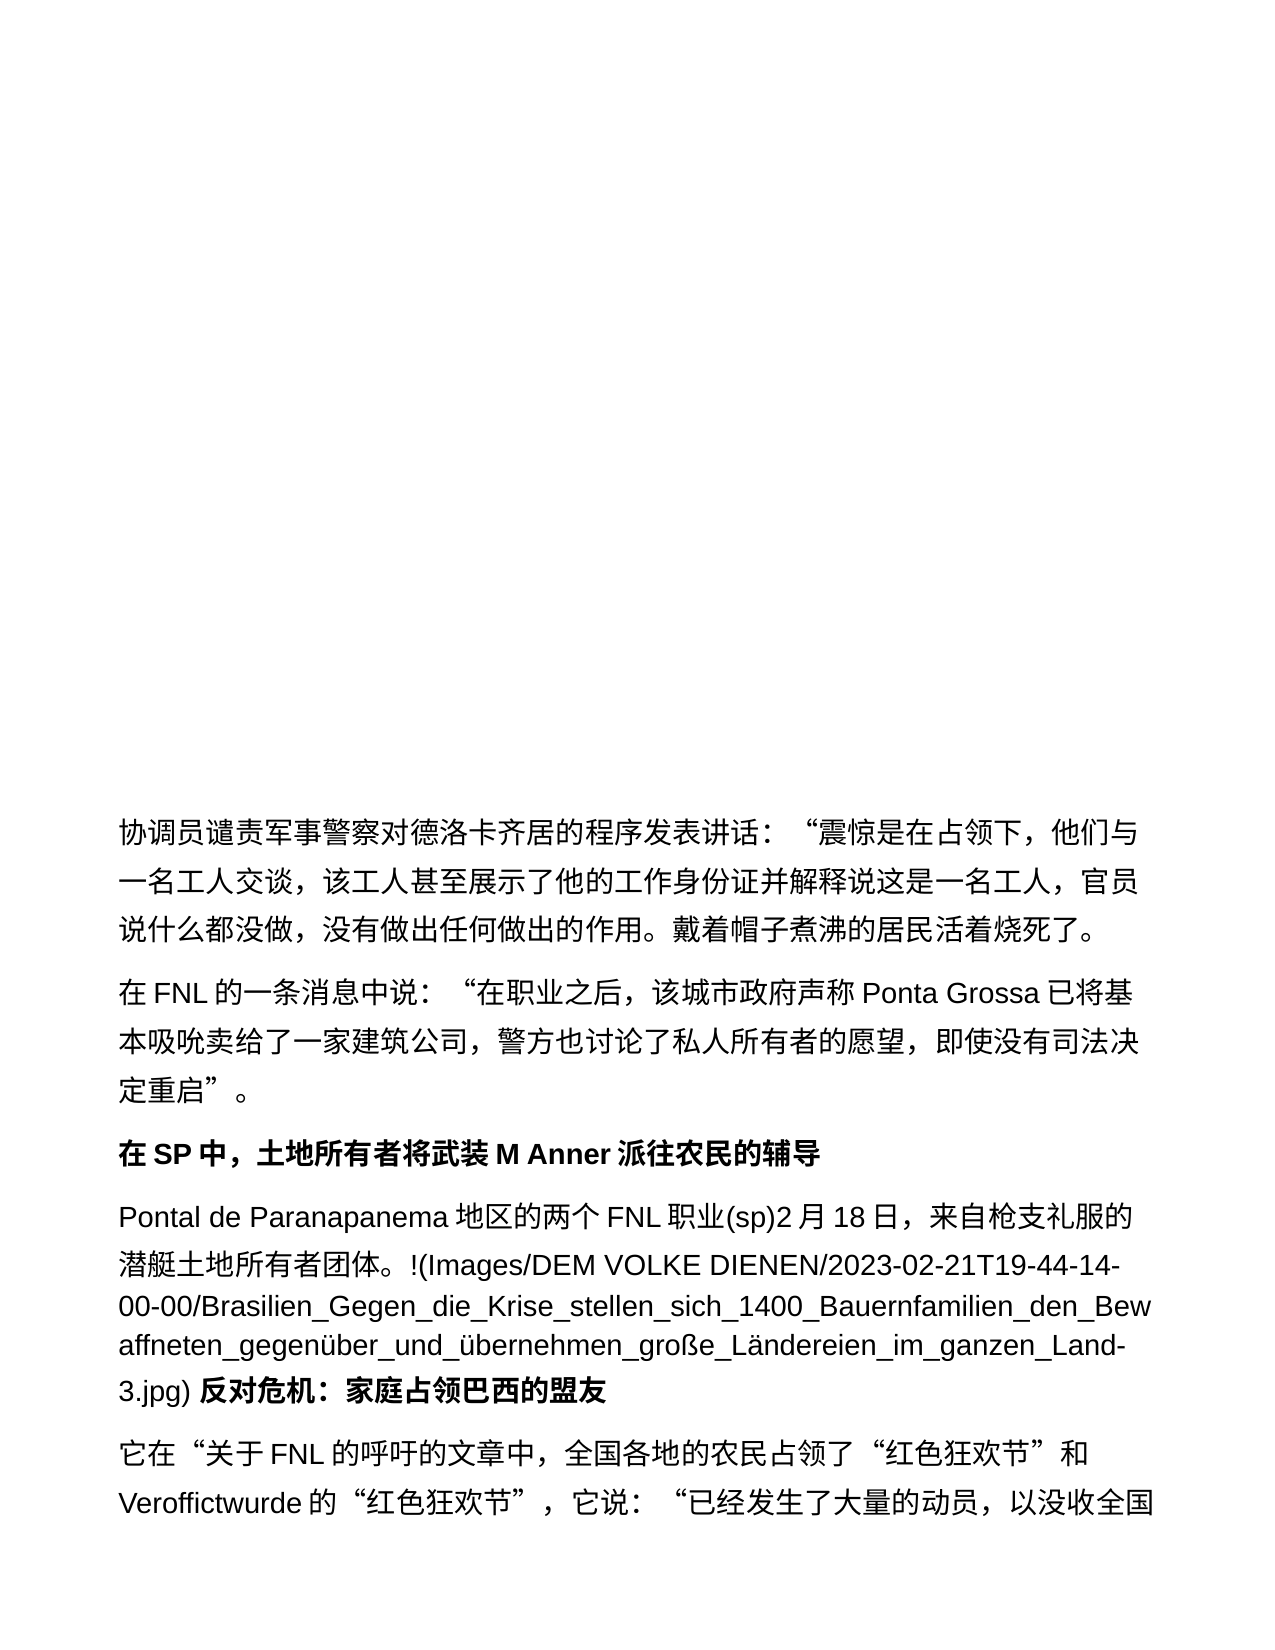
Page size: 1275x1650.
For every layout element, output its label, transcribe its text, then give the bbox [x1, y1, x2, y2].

text 在FNL的一条消息中说：“在职业之后，该城市政府声称Ponta Grossa已将基本吸吮卖给了一家建筑公司，警方也讨论了私人所有者的愿望，即使没有司法决定重启”。 [118, 970, 1157, 1109]
text 它在“关于FNL的呼吁的文章中，全国各地的农民占领了“红色狂欢节”和Veroffictwurde的“红色狂欢节”，它说：“已经发生了大量的动员，以没收全国 [118, 1431, 1157, 1522]
text 协调员谴责军事警察对德洛卡齐居的程序发表讲话：“震惊是在占领下，他们与一名工人交谈，该工人甚至展示了他的工作身份证并解释说这是一名工人，官员说什么都没做，没有做出任何做出的作用。戴着帽子煮沸的居民活着烧死了。 [118, 118, 1157, 949]
text Pontal de Paranapanema地区的两个FNL职业(sp)2月18日，来自枪支礼服的潜艇土地所有者团体。!(Images/DEM VOLKE DIENEN/2023-02-21T19-44-14-00-00/Brasilien_Gegen_die_Krise_stellen_sich_1400_Bauernfamilien_den_Bewaffneten_gegenüber_und_übernehmen_große_Ländereien_im_ganzen_Land-3.jpg) 反对危机：家庭占领巴西的盟友 [118, 1193, 1157, 1410]
text 在SP中，土地所有者将武装M Anner派往农民的辅导 [118, 1130, 1157, 1173]
